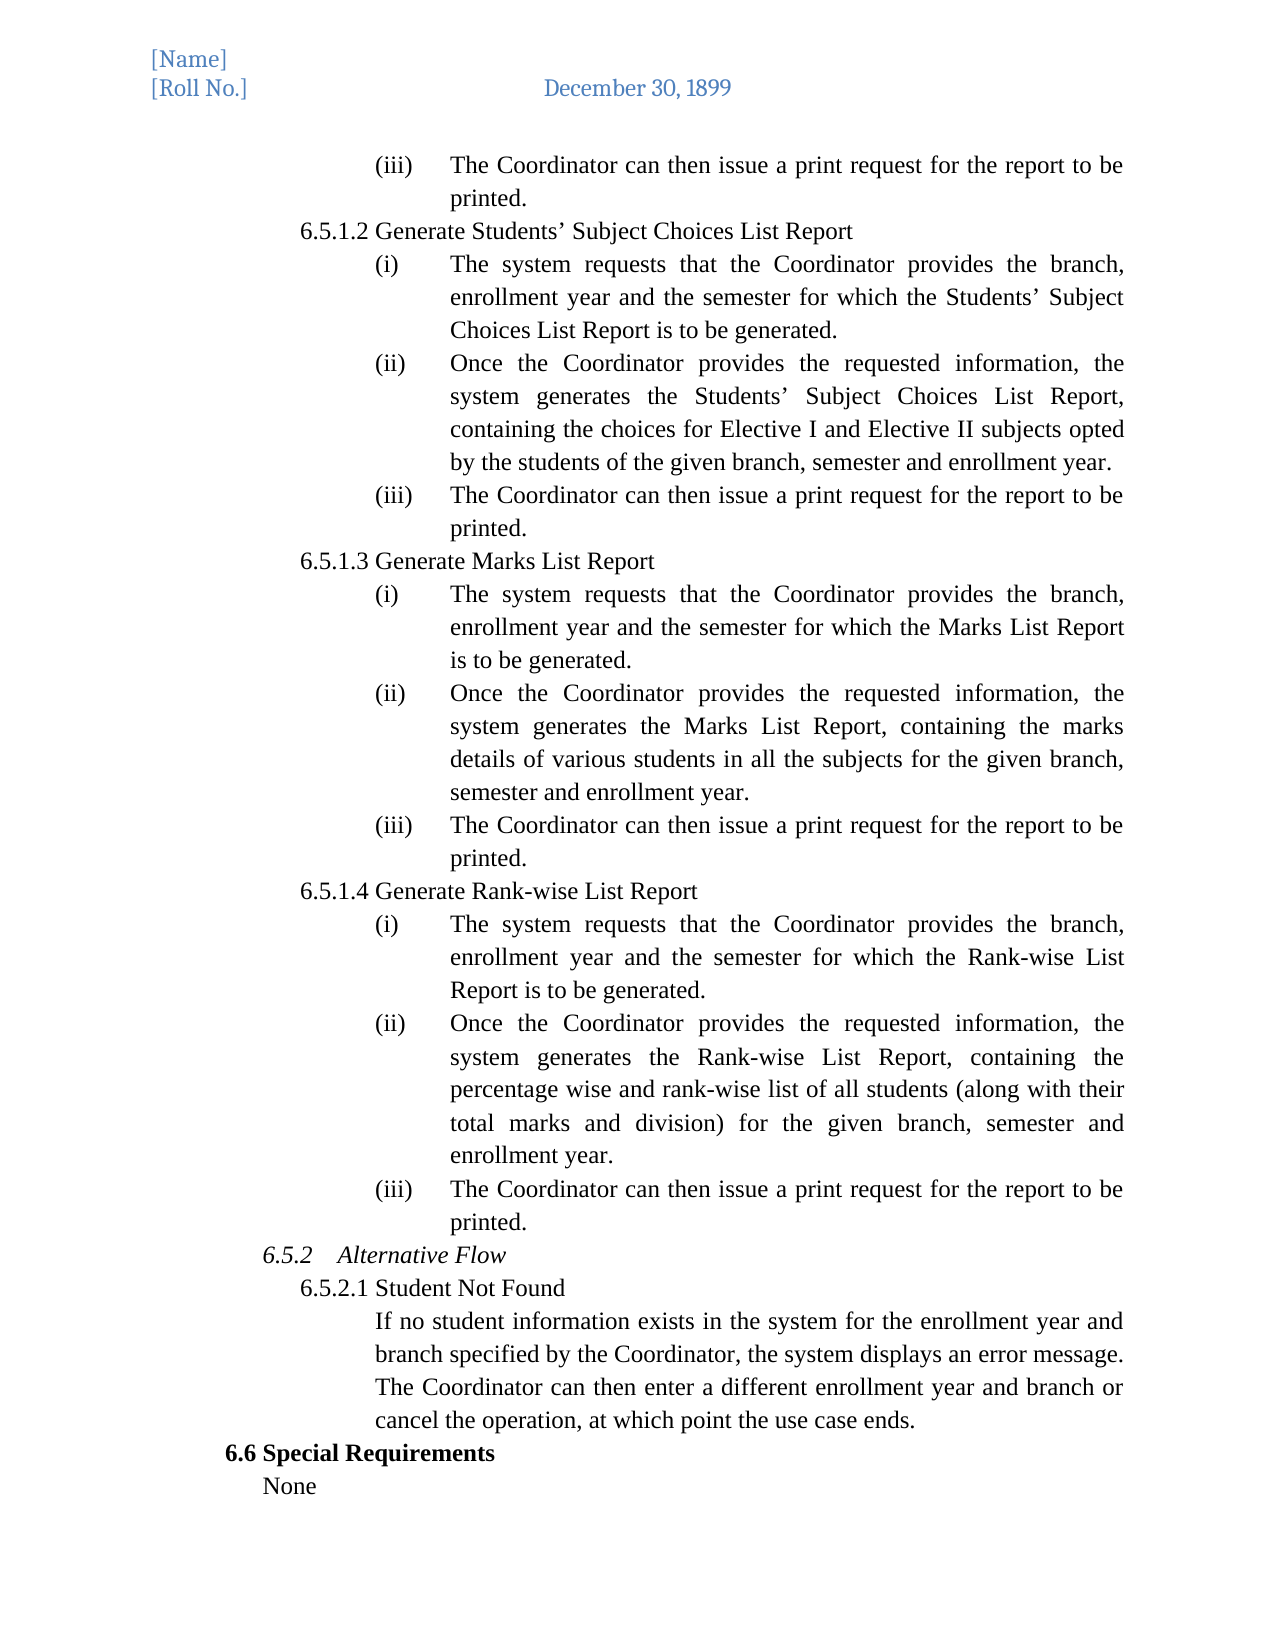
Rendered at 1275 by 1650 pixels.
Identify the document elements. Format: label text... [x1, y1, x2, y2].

list The Coordinator can then issue a print request for the report to be printed. [375, 1174, 1125, 1235]
list Once the Coordinator provides the requested information, the system generates the Students’ Subject Choices List Report, containing the choices for Elective I and Elective II subjects opted by the students of the given branch, semester and enrollment year. [375, 348, 1125, 476]
list The system requests that the Coordinator provides the branch, enrollment year and the semester for which the Rank-wise List Report is to be generated. [375, 909, 1125, 1004]
list Generate Marks List Report [300, 546, 1125, 575]
list The Coordinator can then issue a print request for the report to be printed. [375, 480, 1125, 542]
list None [262, 1471, 1125, 1499]
list Student Not Found [300, 1273, 1125, 1301]
list Generate Students’ Subject Choices List Report [300, 216, 1125, 245]
list If no student information exists in the system for the enrollment year and branch specified by the Coordinator, the system displays an error message. The Coordinator can then enter a different enrollment year and branch or cancel the operation, at which point the use case ends. [375, 1306, 1125, 1433]
list Alternative Flow [262, 1240, 1125, 1268]
list Once the Coordinator provides the requested information, the system generates the Rank-wise List Report, containing the percentage wise and rank-wise list of all students (along with their total marks and division) for the given branch, semester and enrollment year. [375, 1008, 1125, 1169]
list The system requests that the Coordinator provides the branch, enrollment year and the semester for which the Students’ Subject Choices List Report is to be generated. [375, 249, 1125, 344]
list The Coordinator can then issue a print request for the report to be printed. [375, 150, 1125, 212]
list Special Requirements [225, 1438, 1125, 1467]
list (ii) Once the Coordinator provides the requested information, the system generates the Marks List Report, containing the marks details of various students in all the subjects for the given branch, semester and enrollment year. [375, 678, 1125, 806]
list Generate Rank-wise List Report [300, 876, 1125, 905]
list The system requests that the Coordinator provides the branch, enrollment year and the semester for which the Marks List Report is to be generated. [375, 579, 1125, 674]
list (iii) The Coordinator can then issue a print request for the report to be printed. [375, 810, 1125, 872]
